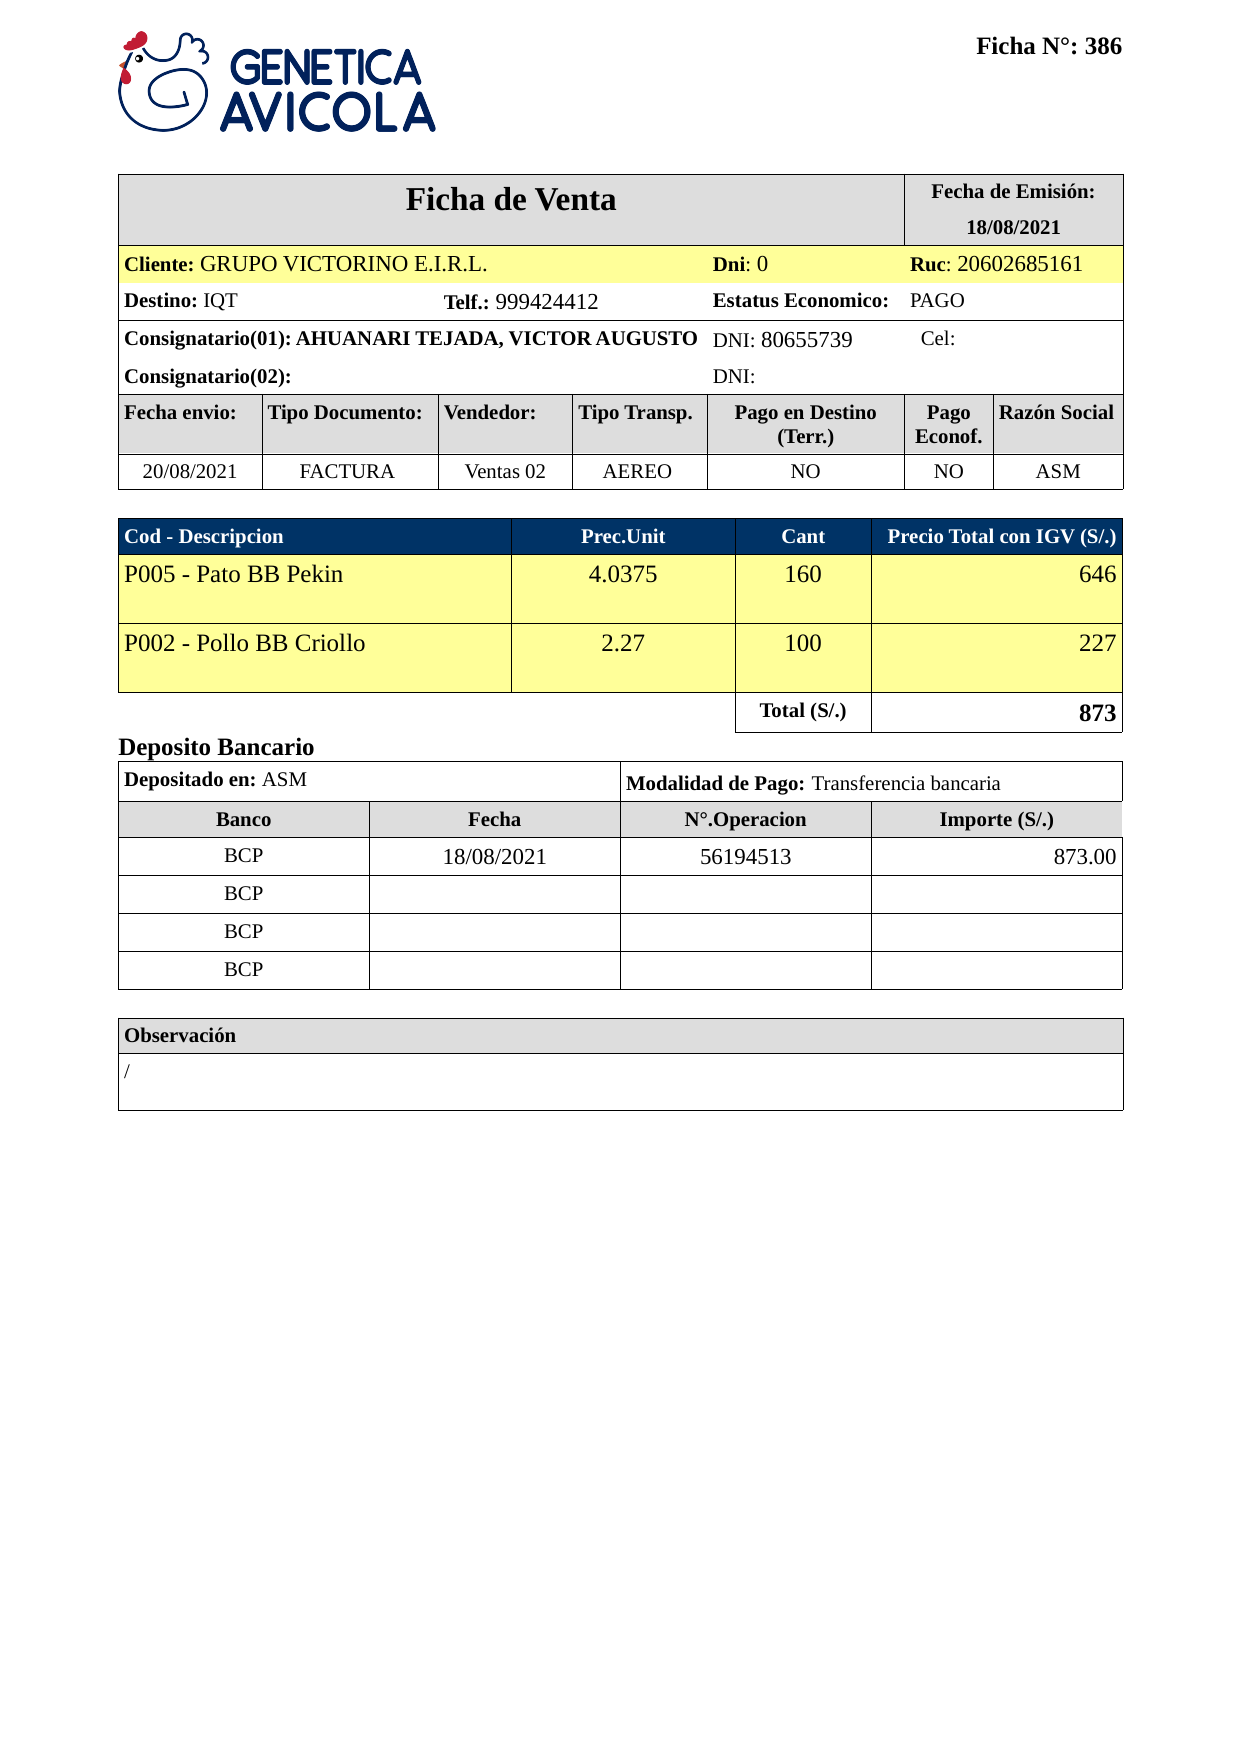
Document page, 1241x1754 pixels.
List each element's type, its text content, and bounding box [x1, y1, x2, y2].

table_cell [621, 914, 871, 951]
table_cell Importe (S/.) [872, 802, 1122, 837]
table_cell Cliente: GRUPO VICTORINO E.I.R.L. [119, 246, 707, 283]
table_cell Fecha [370, 802, 620, 837]
table_cell 18/08/2021 [905, 209, 1123, 245]
table_header Cod - Descripcion [119, 519, 511, 554]
table_header Cant [736, 519, 871, 554]
table_cell 227 [872, 624, 1122, 692]
table_cell Destino: IQT [119, 283, 438, 320]
table_cell [511, 693, 735, 732]
table_cell BCP [119, 876, 369, 913]
table_cell [621, 876, 871, 913]
table_cell Total (S/.) [736, 693, 871, 732]
table_cell 873 [872, 693, 1122, 732]
table_cell P002 - Pollo BB Criollo [119, 624, 511, 692]
table_cell Estatus Economico: [707, 283, 904, 320]
table_cell Consignatario(02): [119, 358, 707, 394]
table_cell Consignatario(01): AHUANARI TEJADA, VICTOR AUGUSTO [119, 321, 707, 358]
table_cell Fecha envio: [119, 395, 262, 453]
table_cell 20/08/2021 [119, 455, 262, 489]
table_cell DNI: [707, 358, 1123, 394]
table_cell PAGO [904, 283, 1123, 320]
table_cell 873.00 [872, 838, 1122, 875]
table_cell Tipo Transp. [573, 395, 707, 453]
table_cell Pago Econof. [905, 395, 993, 453]
table_cell Ventas 02 [439, 455, 572, 489]
table_cell Pago en Destino (Terr.) [708, 395, 904, 453]
table_cell P005 - Pato BB Pekin [119, 555, 511, 623]
table_cell [370, 876, 620, 913]
table_cell N°.Operacion [621, 802, 871, 837]
table_cell Razón Social [994, 395, 1123, 453]
table_cell [370, 914, 620, 951]
table_cell 56194513 [621, 838, 871, 875]
table_cell NO [708, 455, 904, 489]
table_header Observación [119, 1019, 1123, 1053]
table_header Prec.Unit [512, 519, 735, 554]
table_cell [370, 952, 620, 988]
table_cell / [119, 1054, 1123, 1110]
table_cell BCP [119, 838, 369, 875]
table_cell 2.27 [512, 624, 735, 692]
text Deposito Bancario [118, 732, 1122, 761]
table_cell 18/08/2021 [370, 838, 620, 875]
table_header Modalidad de Pago: Transferencia bancaria [621, 762, 1122, 801]
table_cell [621, 952, 871, 988]
table_cell Vendedor: [439, 395, 572, 453]
table_cell DNI: 80655739 [707, 321, 915, 358]
table_cell [118, 693, 511, 732]
table_cell [872, 914, 1122, 951]
table_cell BCP [119, 914, 369, 951]
table_header Depositado en: ASM [119, 762, 620, 801]
table_cell Banco [119, 802, 369, 837]
table_cell [872, 952, 1122, 988]
table_header Fecha de Emisión: [905, 175, 1123, 209]
table_cell 100 [736, 624, 871, 692]
table_cell ASM [994, 455, 1123, 489]
table_cell [872, 876, 1122, 913]
table_cell 160 [736, 555, 871, 623]
table_cell FACTURA [263, 455, 438, 489]
table_cell Dni: 0 [707, 246, 904, 283]
table_cell NO [905, 455, 993, 489]
table_cell Cel: [915, 321, 1123, 358]
table_cell BCP [119, 952, 369, 988]
table_cell Tipo Documento: [263, 395, 438, 453]
table_header Precio Total con IGV (S/.) [872, 519, 1122, 554]
table_cell AEREO [573, 455, 707, 489]
table_cell Ruc: 20602685161 [904, 246, 1123, 283]
table_cell 646 [872, 555, 1122, 623]
table_cell Telf.: 999424412 [438, 283, 707, 320]
table_header Ficha de Venta [119, 175, 904, 245]
picture [118, 31, 436, 132]
table_cell 4.0375 [512, 555, 735, 623]
